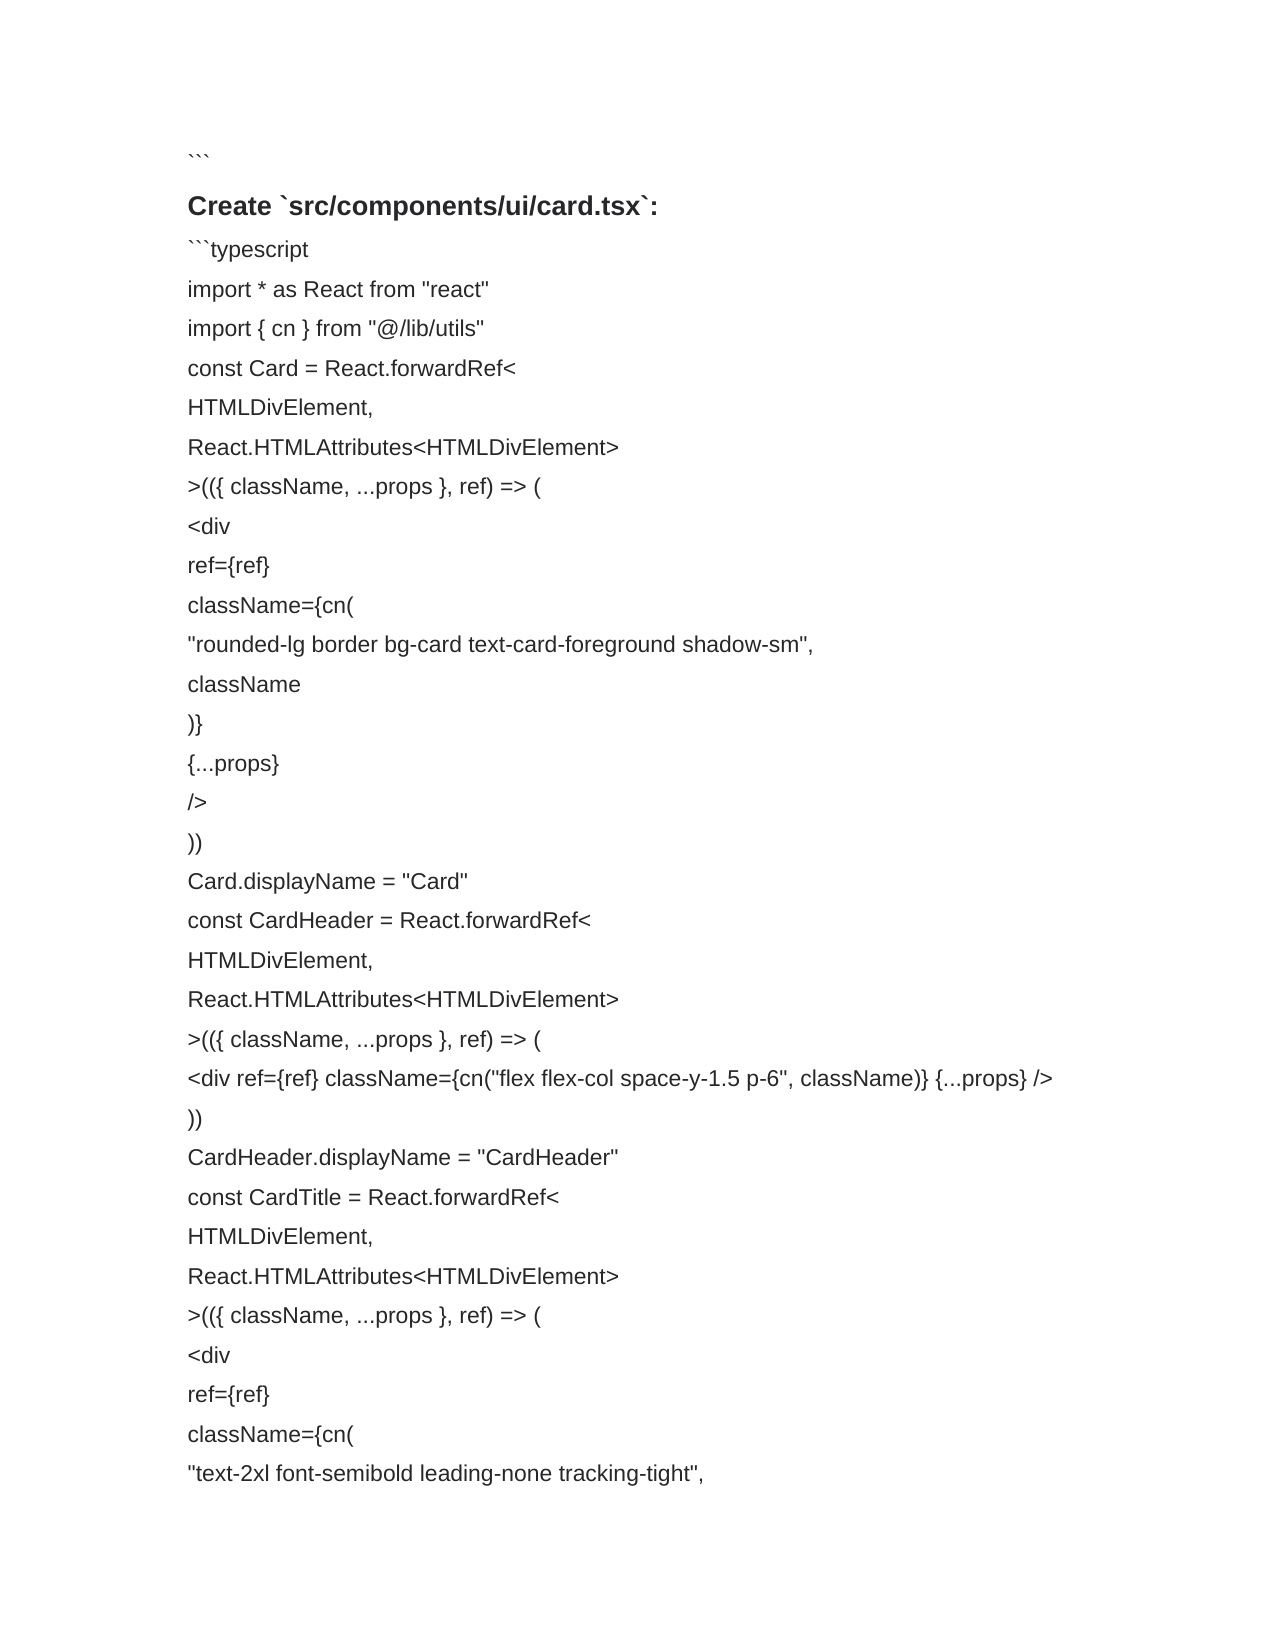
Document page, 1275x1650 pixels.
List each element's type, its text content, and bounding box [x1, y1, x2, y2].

list React.HTMLAttributes<HTMLDivElement> [187, 986, 1125, 1013]
list ``` [187, 150, 1125, 176]
list CardHeader.displayName = "CardHeader" [187, 1144, 1125, 1171]
list className={cn( [187, 1421, 1125, 1447]
list /> [187, 789, 1125, 815]
list <div ref={ref} className={cn("flex flex-col space-y-1.5 p-6", className)} {...props} /> [187, 1065, 1125, 1092]
list import { cn } from "@/lib/utils" [187, 315, 1125, 342]
list Card.displayName = "Card" [187, 868, 1125, 894]
list HTMLDivElement, [187, 1223, 1125, 1250]
list >(({ className, ...props }, ref) => ( [187, 473, 1125, 499]
list <div [187, 1342, 1125, 1368]
list <div [187, 513, 1125, 539]
list React.HTMLAttributes<HTMLDivElement> [187, 434, 1125, 460]
list )) [187, 828, 1125, 855]
list )} [187, 710, 1125, 736]
list )) [187, 1105, 1125, 1131]
list const Card = React.forwardRef< [187, 355, 1125, 381]
list ref={ref} [187, 1381, 1125, 1408]
list HTMLDivElement, [187, 947, 1125, 973]
list {...props} [187, 749, 1125, 776]
list className [187, 671, 1125, 697]
list ref={ref} [187, 552, 1125, 578]
list "text-2xl font-semibold leading-none tracking-tight", [187, 1460, 1125, 1487]
list "rounded-lg border bg-card text-card-foreground shadow-sm", [187, 631, 1125, 657]
subtitle Create `src/components/ui/card.tsx`: [187, 189, 1125, 221]
list React.HTMLAttributes<HTMLDivElement> [187, 1263, 1125, 1289]
list className={cn( [187, 592, 1125, 618]
list import * as React from "react" [187, 276, 1125, 302]
list ```typescript [187, 236, 1125, 263]
list >(({ className, ...props }, ref) => ( [187, 1026, 1125, 1052]
list const CardHeader = React.forwardRef< [187, 907, 1125, 934]
list HTMLDivElement, [187, 394, 1125, 421]
list const CardTitle = React.forwardRef< [187, 1184, 1125, 1210]
list >(({ className, ...props }, ref) => ( [187, 1302, 1125, 1329]
